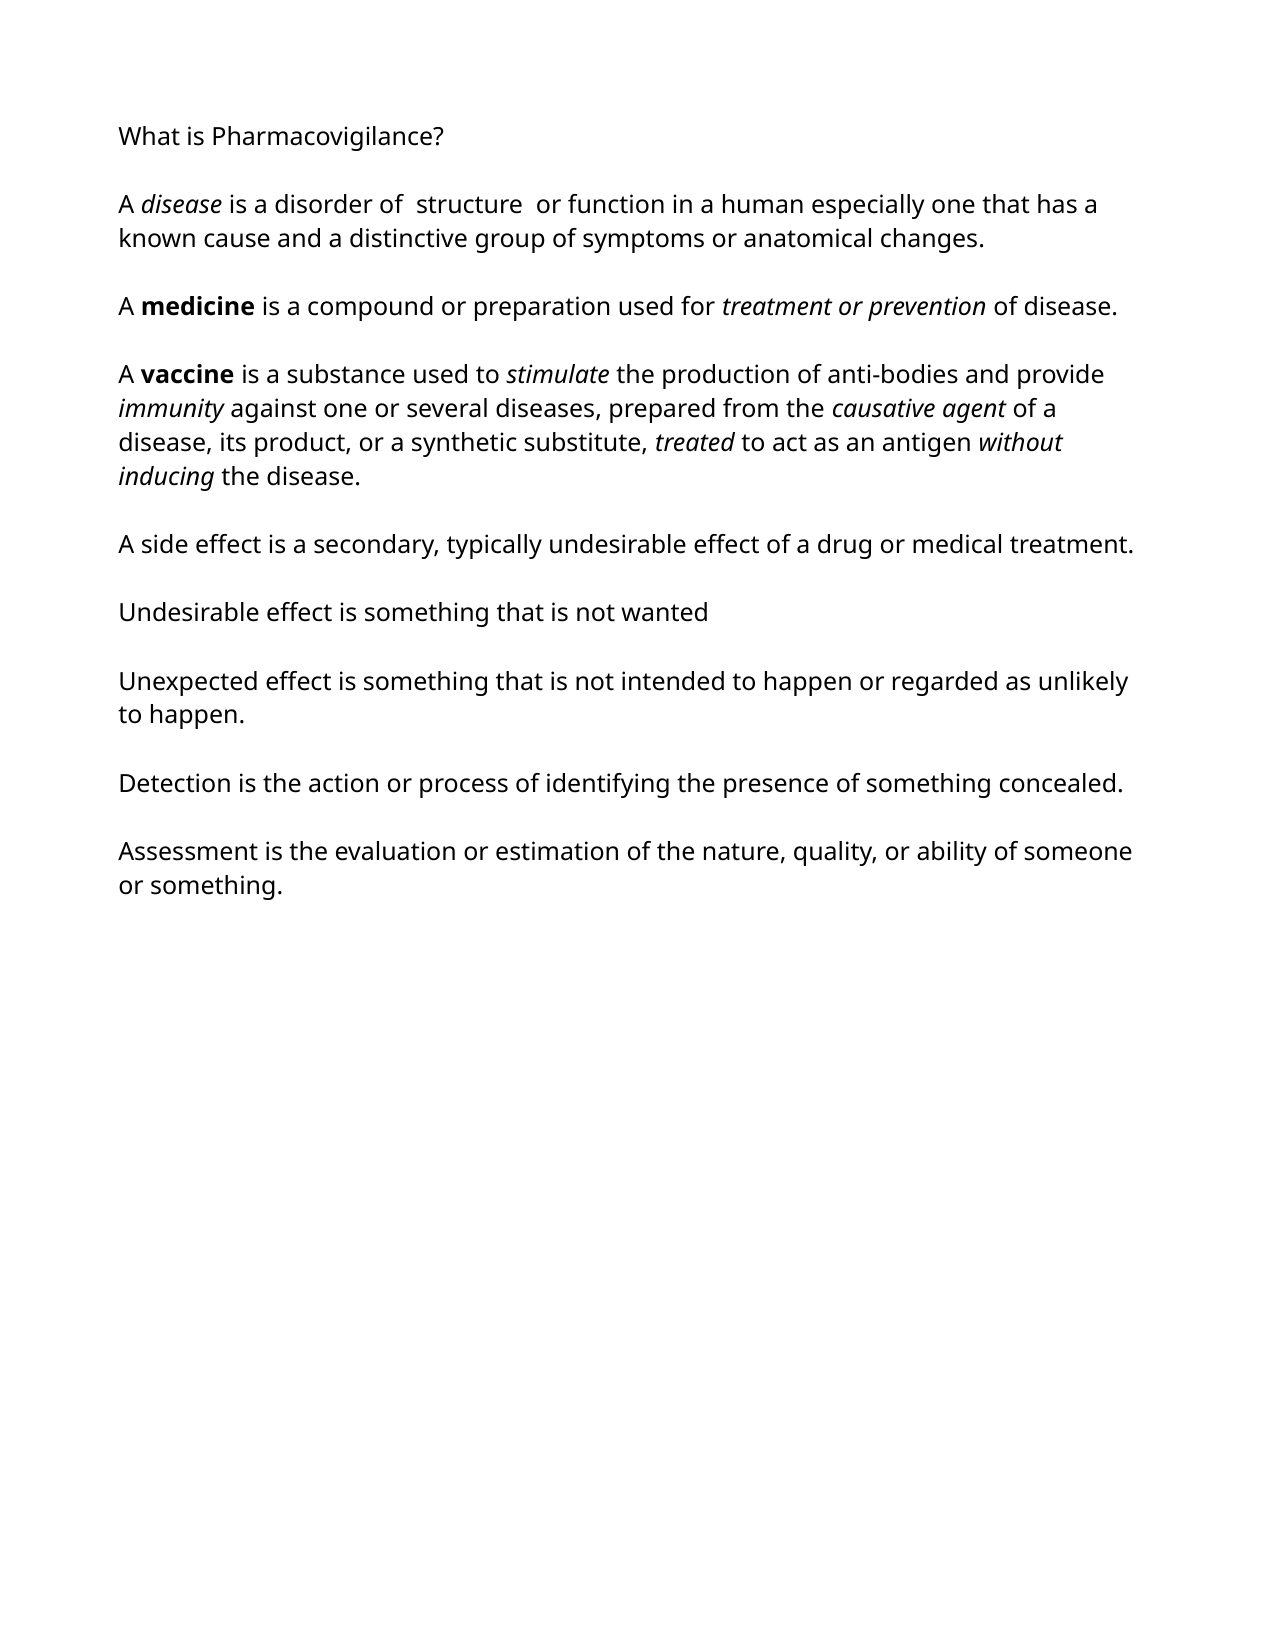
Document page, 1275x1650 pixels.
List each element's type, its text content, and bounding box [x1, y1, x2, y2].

text Unexpected effect is something that is not intended to happen or regarded as unlikely to happen. [118, 663, 1157, 731]
text A vaccine is a substance used to stimulate the production of anti-bodies and provide immunity against one or several diseases, prepared from the causative agent of a disease, its product, or a synthetic substitute, treated to act as an antigen without inducing the disease. [118, 357, 1157, 493]
text What is Pharmacovigilance? [118, 118, 1157, 152]
text Detection is the action or process of identifying the presence of something concealed. [118, 765, 1157, 799]
text Assessment is the evaluation or estimation of the nature, quality, or ability of someone or something. [118, 833, 1157, 902]
text Undesirable effect is something that is not wanted [118, 595, 1157, 629]
text A disease is a disorder of structure or function in a human especially one that has a known cause and a distinctive group of symptoms or anatomical changes. [118, 186, 1157, 254]
text A medicine is a compound or preparation used for treatment or prevention of disease. [118, 288, 1157, 322]
text A side effect is a secondary, typically undesirable effect of a drug or medical treatment. [118, 527, 1157, 561]
